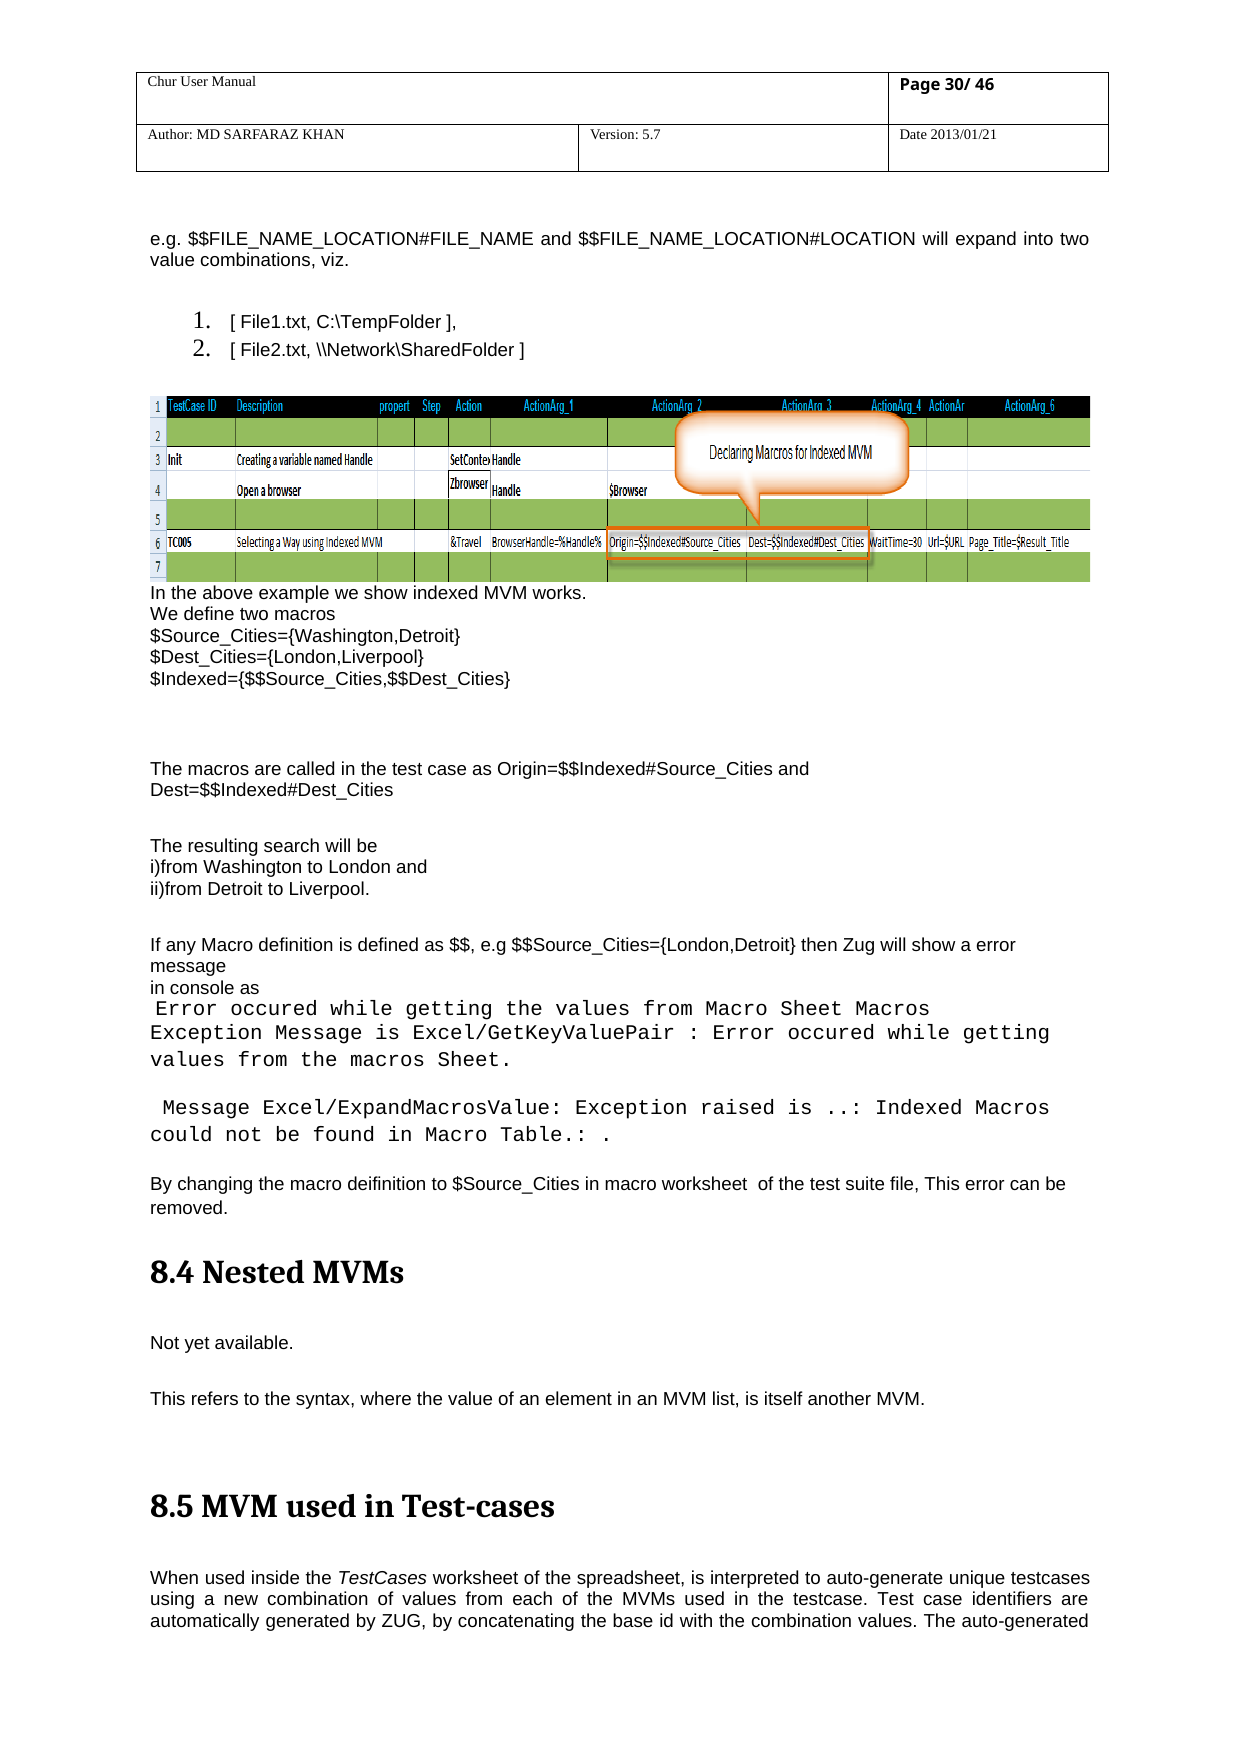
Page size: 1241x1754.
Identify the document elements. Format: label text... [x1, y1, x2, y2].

subtitle 8.5 MVM used in Test-cases [150, 1488, 1090, 1526]
list [ File2.txt, \\Network\SharedFolder ] [192, 333, 1090, 362]
text Not yet available. [150, 1332, 1090, 1353]
text in console as [150, 976, 1090, 998]
text Dest=$$Indexed#Dest_Cities [150, 779, 1090, 801]
text Message Excel/ExpandMacrosValue: Exception raised is ..: Indexed Macros could not be found in Macro Table.: . [150, 1097, 1090, 1148]
text The macros are called in the test case as Origin=$$Indexed#Source_Cities and [150, 757, 1090, 779]
text Error occured while getting the values from Macro Sheet Macros [150, 998, 1090, 1022]
text $Indexed={$$Source_Cities,$$Dest_Cities} [150, 668, 1090, 689]
text The resulting search will be [150, 834, 1090, 856]
text $Source_Cities={Washington,Detroit} [150, 624, 1090, 646]
text e.g. $$FILE_NAME_LOCATION#FILE_NAME and $$FILE_NAME_LOCATION#LOCATION will expand into two value combinations, viz. [150, 228, 1090, 271]
text i)from Washington to London and [150, 856, 1090, 878]
text If any Macro definition is defined as $$, e.g $$Source_Cities={London,Detroit} then Zug will show a error message [150, 933, 1090, 976]
text In the above example we show indexed MVM works. [150, 582, 1090, 603]
text We define two macros [150, 603, 1090, 624]
text This refers to the syntax, where the value of an element in an MVM list, is itself another MVM. [150, 1388, 1090, 1409]
text By changing the macro deifinition to $Source_Cities in macro worksheet of the test suite file, This error can be removed. [150, 1172, 1090, 1219]
text ii)from Detroit to Liverpool. [150, 878, 1090, 899]
text When used inside the TestCases worksheet of the spreadsheet, is interpreted to auto-generate unique testcases using a new combination of values from each of the MVMs used in the testcase. Test case identifiers are automatically generated by ZUG, by concatenating the base id with the combination values. The auto-generated [150, 1567, 1090, 1631]
picture [150, 396, 1091, 582]
text Exception Message is Excel/GetKeyValuePair : Error occured while getting values from the macros Sheet. [150, 1022, 1090, 1073]
subtitle 8.4 Nested MVMs [150, 1253, 1090, 1291]
list [ File1.txt, C:\TempFolder ], [192, 305, 1090, 333]
text $Dest_Cities={London,Liverpool} [150, 646, 1090, 668]
